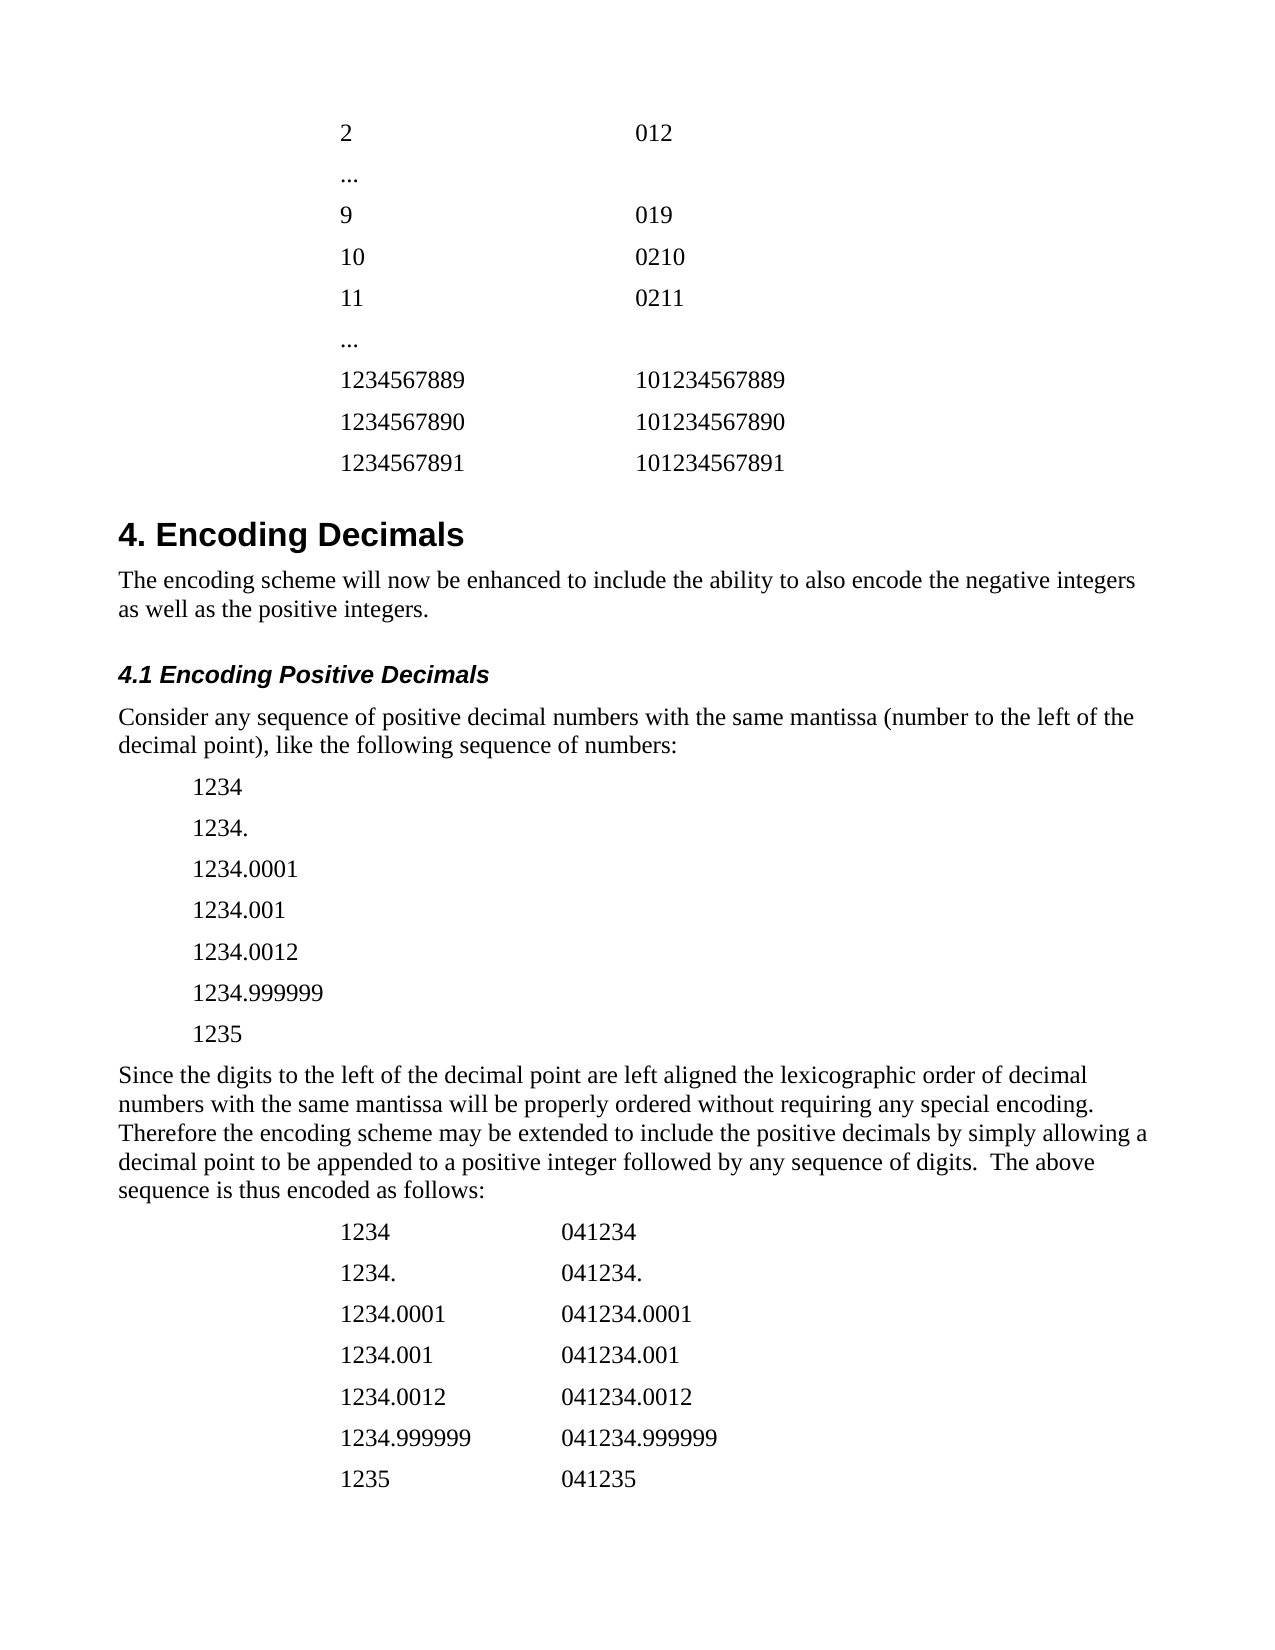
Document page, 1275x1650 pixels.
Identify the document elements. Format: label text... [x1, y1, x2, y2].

text 1234.999999 041234.999999 [118, 1423, 1157, 1452]
text 2 012 [118, 118, 1157, 147]
text 1234.0012 041234.0012 [118, 1382, 1157, 1410]
text 1234567889 101234567889 [118, 366, 1157, 394]
text 1235 [118, 1019, 1157, 1048]
text 1234.0001 041234.0001 [118, 1299, 1157, 1328]
text 1234.999999 [118, 978, 1157, 1007]
text 9 019 [118, 201, 1157, 229]
text 1234567890 101234567890 [118, 407, 1157, 436]
text 1234. 041234. [118, 1258, 1157, 1287]
text Since the digits to the left of the decimal point are left aligned the lexicographic order of decimal numbers with the same mantissa will be properly ordered without requiring any special encoding. Therefore the encoding scheme may be extended to include the positive decimals by simply allowing a decimal point to be appended to a positive integer followed by any sequence of digits. The above sequence is thus encoded as follows: [118, 1060, 1157, 1204]
text 1234.0001 [118, 854, 1157, 883]
subtitle 4.1 Encoding Positive Decimals [118, 661, 1157, 689]
text 1234567891 101234567891 [118, 448, 1157, 477]
text 1234. [118, 813, 1157, 842]
text 1235 041235 [118, 1464, 1157, 1493]
text 1234 [118, 772, 1157, 800]
text 10 0210 [118, 242, 1157, 271]
text 11 0211 [118, 283, 1157, 312]
text ... [118, 159, 1157, 188]
text Consider any sequence of positive decimal numbers with the same mantissa (number to the left of the decimal point), like the following sequence of numbers: [118, 702, 1157, 759]
text ... [118, 324, 1157, 353]
text 1234.001 [118, 895, 1157, 924]
subtitle 4. Encoding Decimals [118, 514, 1157, 553]
text 1234.001 041234.001 [118, 1340, 1157, 1369]
text 1234.0012 [118, 937, 1157, 965]
text 1234 041234 [118, 1217, 1157, 1245]
text The encoding scheme will now be enhanced to include the ability to also encode the negative integers as well as the positive integers. [118, 566, 1157, 623]
